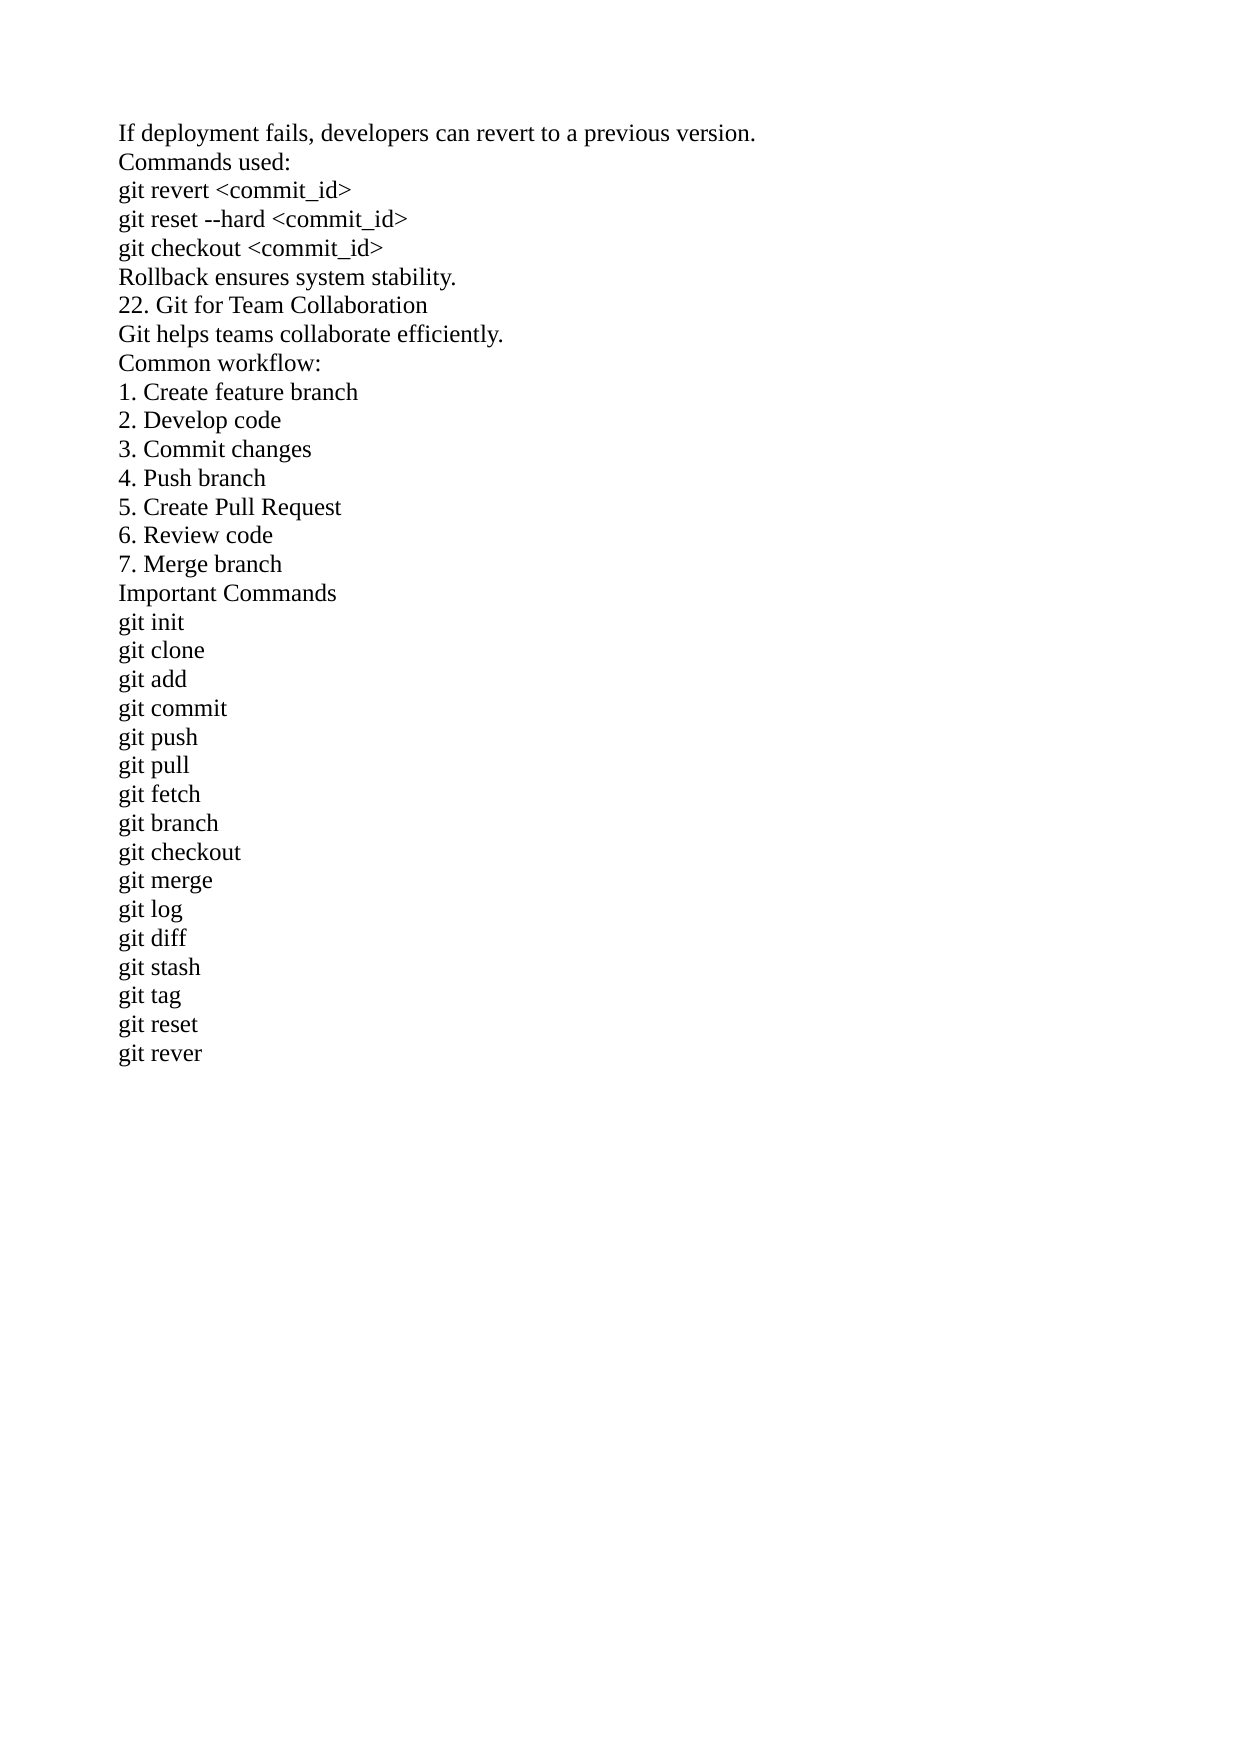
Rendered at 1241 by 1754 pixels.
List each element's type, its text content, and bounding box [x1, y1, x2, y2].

text git add [118, 664, 1122, 693]
text git reset --hard <commit_id> [118, 204, 1122, 233]
text git log [118, 894, 1122, 923]
text 2. Develop code [118, 406, 1122, 434]
text git reset [118, 1009, 1122, 1038]
text 4. Push branch [118, 463, 1122, 492]
text git diff [118, 923, 1122, 952]
text git stash [118, 952, 1122, 981]
text git branch [118, 808, 1122, 837]
text Common workflow: [118, 348, 1122, 377]
text Important Commands [118, 578, 1122, 607]
text Rollback ensures system stability. [118, 262, 1122, 291]
text 7. Merge branch [118, 549, 1122, 578]
text git merge [118, 866, 1122, 894]
text git checkout <commit_id> [118, 233, 1122, 262]
text Git helps teams collaborate efficiently. [118, 319, 1122, 348]
text 3. Commit changes [118, 434, 1122, 463]
text git tag [118, 981, 1122, 1009]
text git fetch [118, 779, 1122, 808]
text 6. Review code [118, 521, 1122, 549]
text If deployment fails, developers can revert to a previous version. [118, 118, 1122, 147]
text git pull [118, 751, 1122, 779]
text git clone [118, 636, 1122, 664]
text 1. Create feature branch [118, 377, 1122, 406]
text git push [118, 722, 1122, 751]
text git revert <commit_id> [118, 176, 1122, 204]
text Commands used: [118, 147, 1122, 176]
text git init [118, 607, 1122, 636]
text git rever [118, 1038, 1122, 1067]
text git commit [118, 693, 1122, 722]
text git checkout [118, 837, 1122, 866]
text 5. Create Pull Request [118, 492, 1122, 521]
text 22. Git for Team Collaboration [118, 291, 1122, 319]
